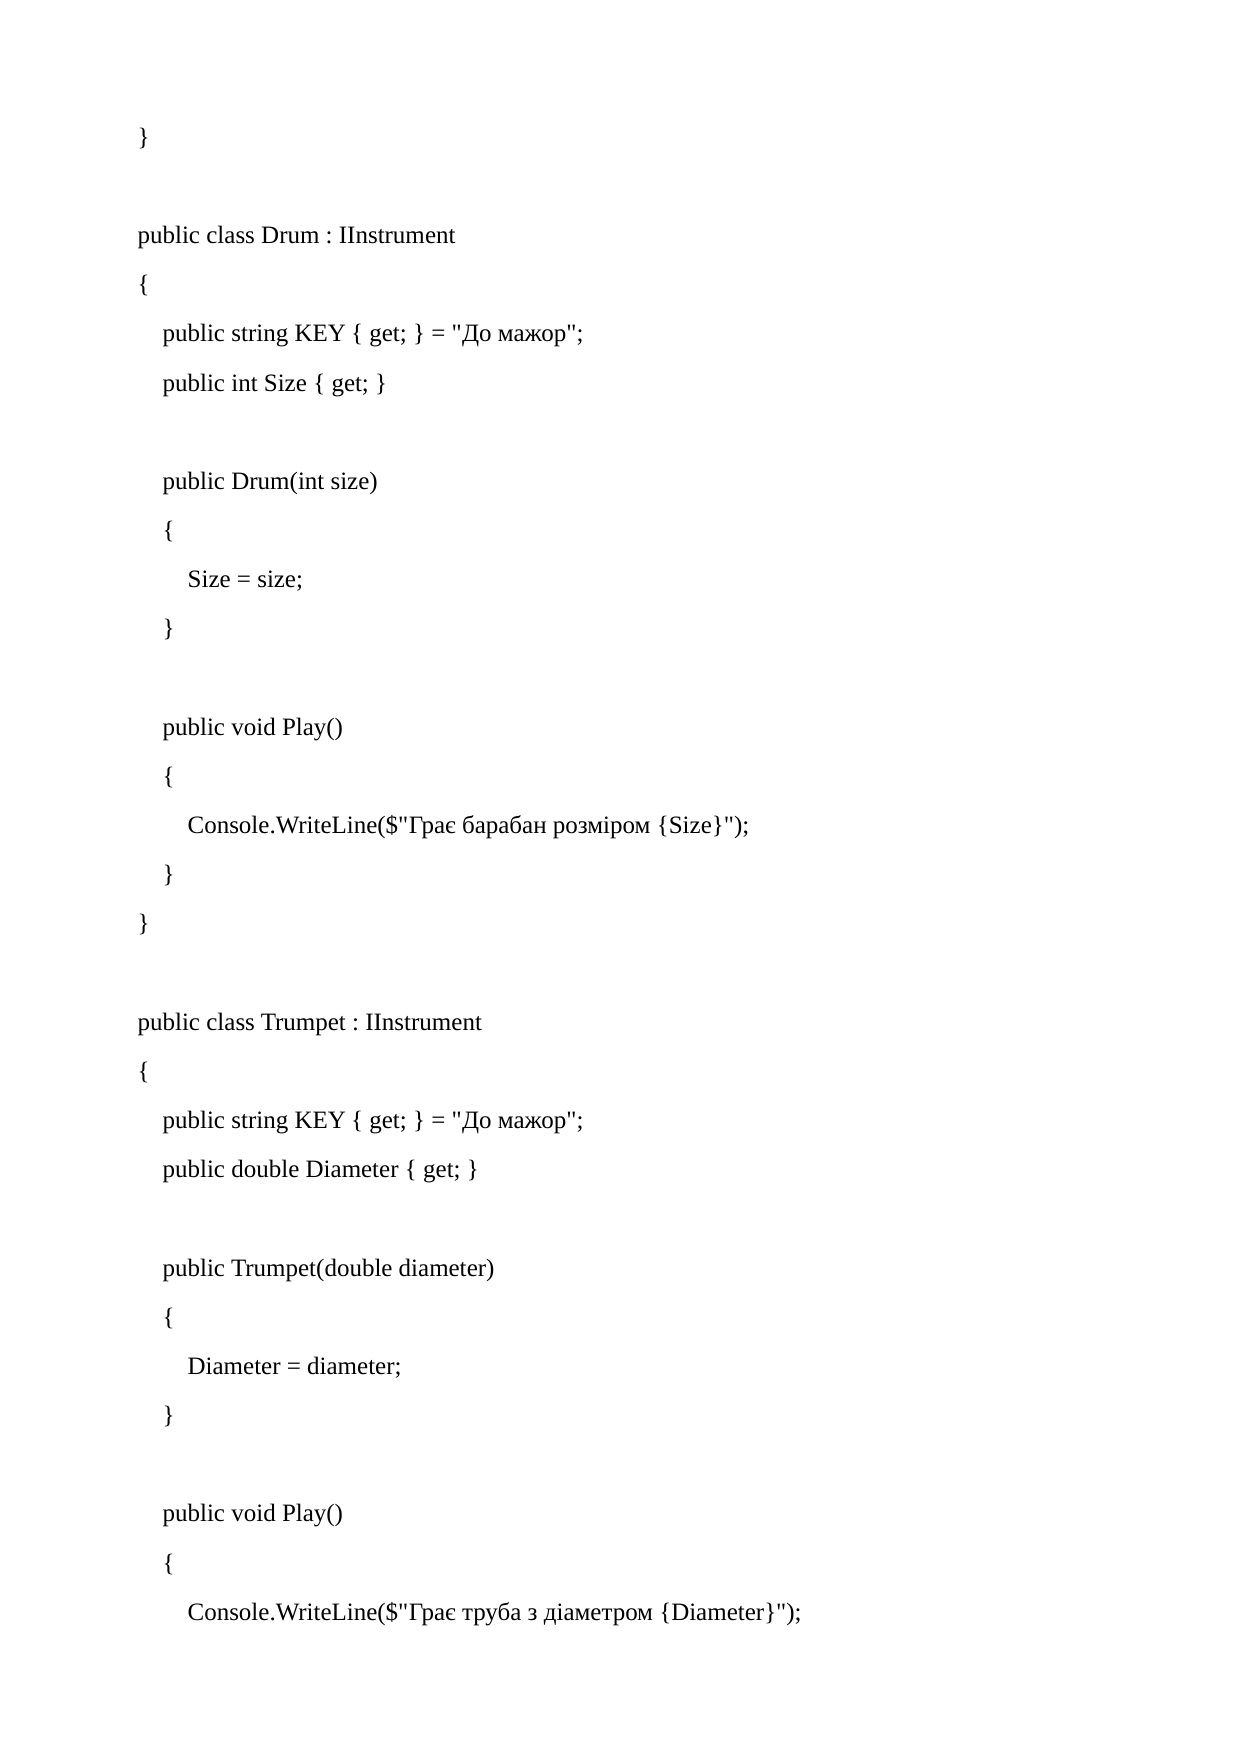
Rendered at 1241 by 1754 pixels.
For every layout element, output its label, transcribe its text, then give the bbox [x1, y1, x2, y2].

text public class Drum : IInstrument [137, 216, 1112, 249]
text } [137, 118, 1112, 151]
text { [137, 757, 1112, 790]
text { [137, 1544, 1112, 1576]
text { [137, 1298, 1112, 1331]
text Console.WriteLine($"Грає барабан розміром {Size}"); [137, 806, 1112, 839]
text public void Play() [137, 708, 1112, 741]
text public Trumpet(double diameter) [137, 1249, 1112, 1281]
text public Drum(int size) [137, 462, 1112, 495]
text } [137, 856, 1112, 888]
text Console.WriteLine($"Грає труба з діаметром {Diameter}"); [137, 1593, 1112, 1626]
text } [137, 905, 1112, 937]
text } [137, 610, 1112, 642]
text } [137, 1396, 1112, 1429]
text public string KEY { get; } = "До мажор"; [137, 1101, 1112, 1134]
text public string KEY { get; } = "До мажор"; [137, 315, 1112, 347]
text Diameter = diameter; [137, 1347, 1112, 1380]
text { [137, 511, 1112, 544]
text { [137, 1052, 1112, 1085]
text public void Play() [137, 1495, 1112, 1527]
text Size = size; [137, 561, 1112, 593]
text public class Trumpet : IInstrument [137, 1003, 1112, 1036]
text public double Diameter { get; } [137, 1151, 1112, 1183]
text { [137, 266, 1112, 298]
text public int Size { get; } [137, 364, 1112, 396]
